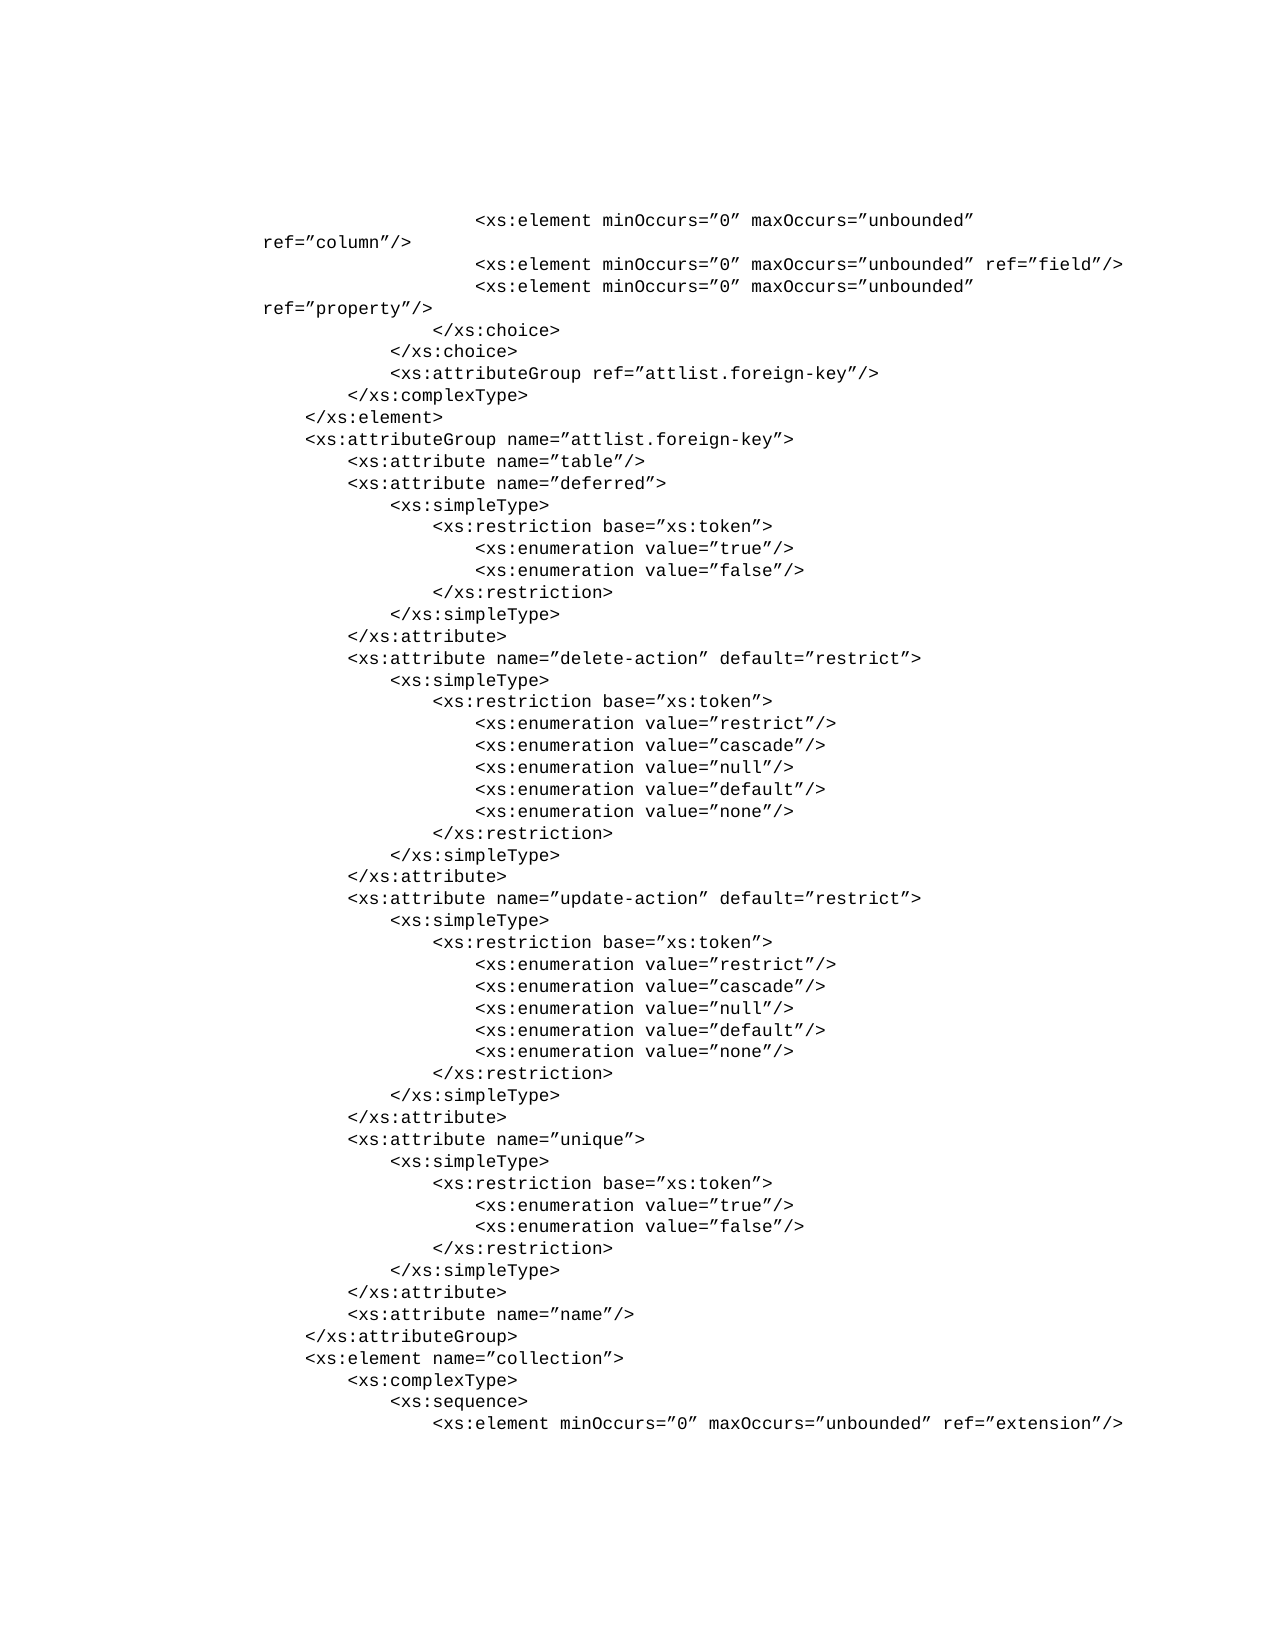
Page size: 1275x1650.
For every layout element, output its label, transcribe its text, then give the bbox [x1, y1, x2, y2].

text <xs:enumeration value=”true”/> [262, 1194, 1125, 1216]
text <xs:element minOccurs=”0” maxOccurs=”unbounded” ref=”property”/> [262, 276, 1125, 319]
text </xs:simpleType> [262, 604, 1125, 626]
text </xs:attribute> [262, 866, 1125, 888]
text <xs:simpleType> [262, 1151, 1125, 1172]
text <xs:attribute name=”deferred”> [262, 472, 1125, 494]
text <xs:enumeration value=”default”/> [262, 1019, 1125, 1041]
text <xs:restriction base=”xs:token”> [262, 516, 1125, 538]
text </xs:attribute> [262, 1282, 1125, 1304]
text </xs:restriction> [262, 822, 1125, 844]
text <xs:enumeration value=”restrict”/> [262, 713, 1125, 735]
text <xs:attribute name=”delete-action” default=”restrict”> [262, 647, 1125, 669]
text </xs:complexType> [262, 385, 1125, 407]
text <xs:complexType> [262, 1369, 1125, 1391]
text <xs:attributeGroup ref=”attlist.foreign-key”/> [262, 363, 1125, 385]
text <xs:element name=”collection”> [262, 1347, 1125, 1369]
text <xs:enumeration value=”restrict”/> [262, 954, 1125, 976]
text <xs:enumeration value=”none”/> [262, 801, 1125, 822]
text <xs:attribute name=”table”/> [262, 451, 1125, 472]
text </xs:restriction> [262, 582, 1125, 604]
text <xs:attribute name=”name”/> [262, 1304, 1125, 1326]
text </xs:simpleType> [262, 1085, 1125, 1107]
text <xs:attribute name=”unique”> [262, 1129, 1125, 1151]
text <xs:simpleType> [262, 910, 1125, 932]
text <xs:restriction base=”xs:token”> [262, 932, 1125, 954]
text </xs:simpleType> [262, 844, 1125, 866]
text <xs:enumeration value=”default”/> [262, 779, 1125, 801]
text <xs:enumeration value=”false”/> [262, 560, 1125, 582]
text <xs:attributeGroup name=”attlist.foreign-key”> [262, 429, 1125, 451]
text </xs:attribute> [262, 1107, 1125, 1129]
text <xs:enumeration value=”null”/> [262, 757, 1125, 779]
text <xs:enumeration value=”null”/> [262, 997, 1125, 1019]
text <xs:enumeration value=”true”/> [262, 538, 1125, 560]
text <xs:element minOccurs=”0” maxOccurs=”unbounded” ref=”field”/> [262, 254, 1125, 276]
text </xs:simpleType> [262, 1260, 1125, 1282]
text <xs:simpleType> [262, 494, 1125, 516]
text <xs:enumeration value=”cascade”/> [262, 735, 1125, 757]
text </xs:choice> [262, 341, 1125, 363]
text <xs:simpleType> [262, 669, 1125, 691]
text <xs:element minOccurs=”0” maxOccurs=”unbounded” ref=”extension”/> [262, 1413, 1125, 1435]
text </xs:restriction> [262, 1063, 1125, 1085]
text <xs:attribute name=”update-action” default=”restrict”> [262, 888, 1125, 910]
text <xs:restriction base=”xs:token”> [262, 1172, 1125, 1194]
text </xs:choice> [262, 319, 1125, 341]
text <xs:element minOccurs=”0” maxOccurs=”unbounded” ref=”column”/> [262, 210, 1125, 254]
text </xs:attributeGroup> [262, 1326, 1125, 1347]
text <xs:enumeration value=”none”/> [262, 1041, 1125, 1063]
text </xs:attribute> [262, 626, 1125, 647]
text <xs:enumeration value=”cascade”/> [262, 976, 1125, 997]
text <xs:sequence> [262, 1391, 1125, 1413]
text </xs:restriction> [262, 1238, 1125, 1260]
text </xs:element> [262, 407, 1125, 429]
text <xs:enumeration value=”false”/> [262, 1216, 1125, 1238]
text <xs:restriction base=”xs:token”> [262, 691, 1125, 713]
